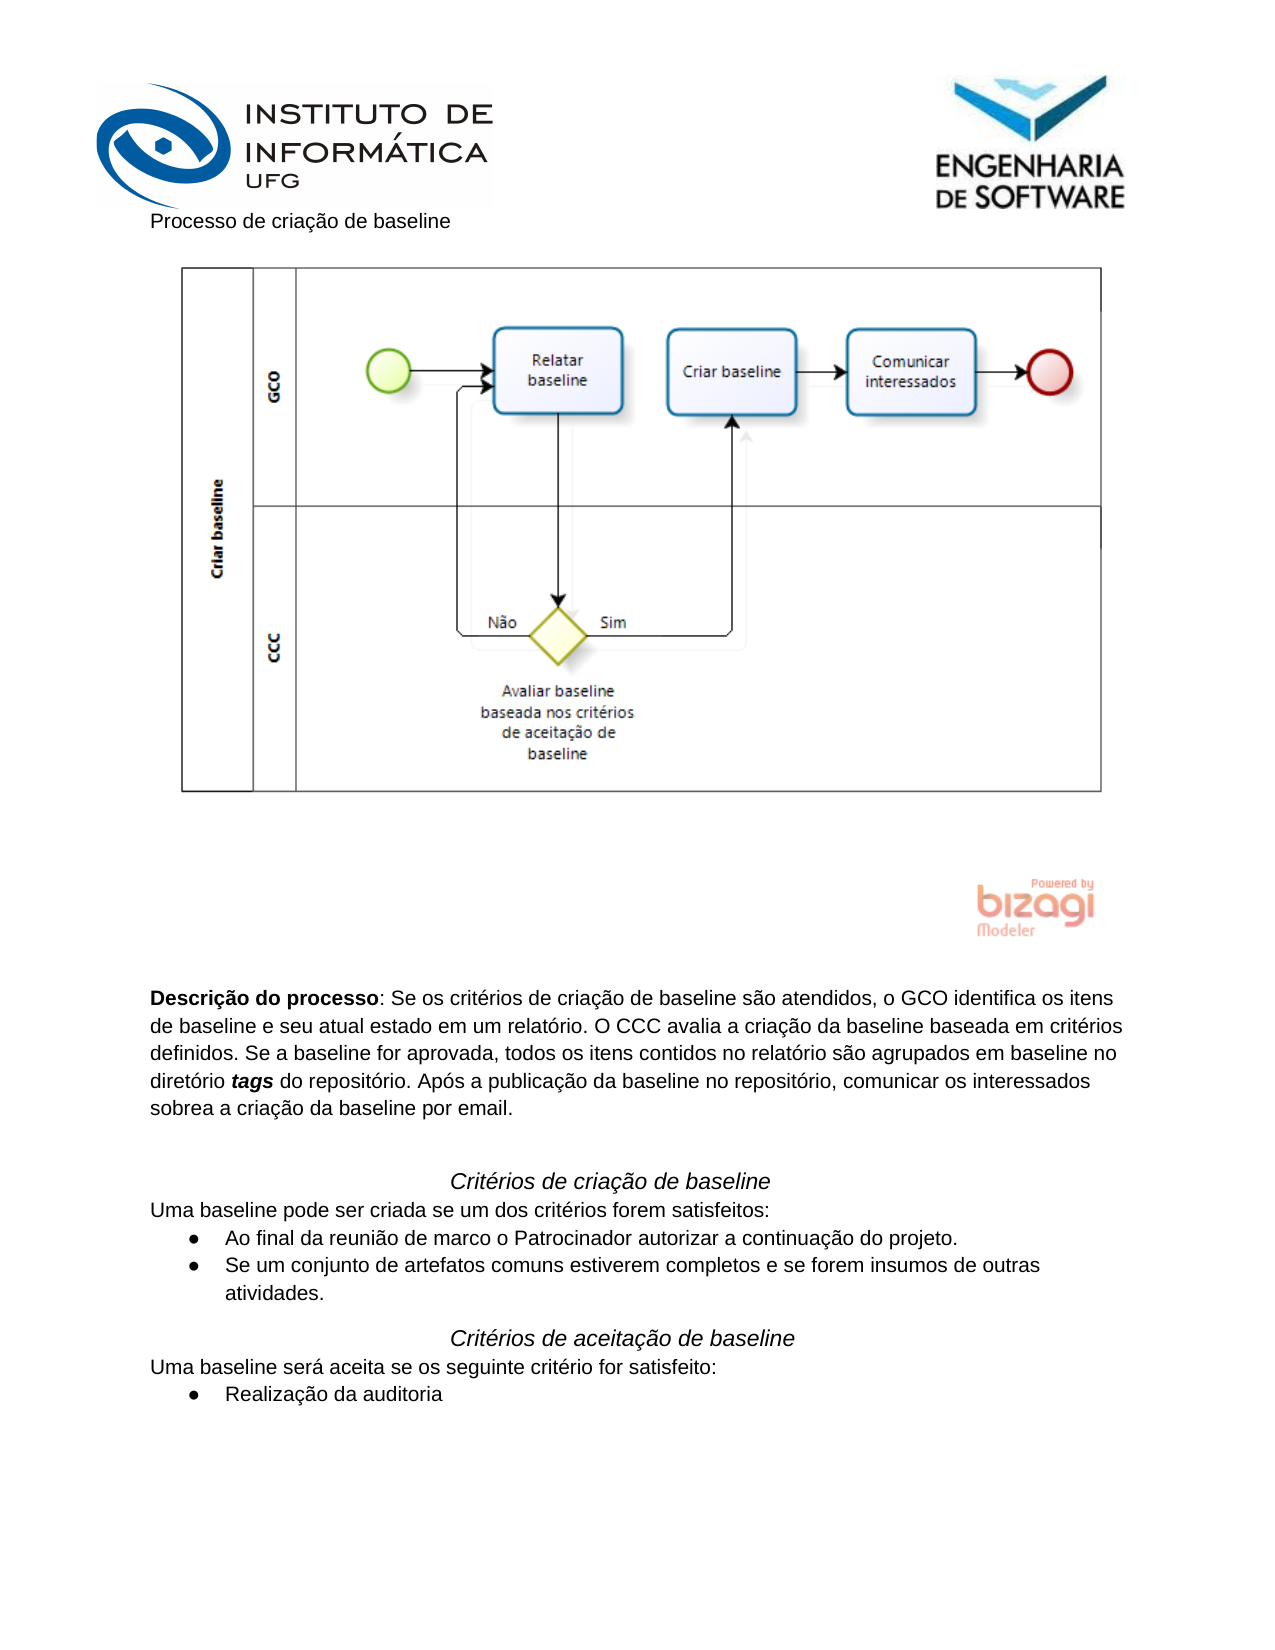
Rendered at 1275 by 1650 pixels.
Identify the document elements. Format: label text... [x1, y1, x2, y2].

list Realização da auditoria [187, 1382, 1125, 1406]
picture [153, 239, 1129, 952]
picture [935, 75, 1125, 209]
text Uma baseline pode ser criada se um dos critérios forem satisfeitos: [150, 1198, 1125, 1222]
text Descrição do processo: Se os critérios de criação de baseline são atendidos, o GCO identifica os itens de baseline e seu atual estado em um relatório. O CCC avalia a criação da baseline baseada em critérios definidos. Se a baseline for aprovada, todos os itens contidos no relatório são agrupados em baseline no diretório tags do repositório. Após a publicação da baseline no repositório, comunicar os interessados sobrea a criação da baseline por email. [150, 986, 1125, 1120]
subtitle Critérios de criação de baseline [450, 1168, 1125, 1194]
picture [96, 83, 493, 209]
text Uma baseline será aceita se os seguinte critério for satisfeito: [150, 1355, 1125, 1379]
list Se um conjunto de artefatos comuns estiverem completos e se forem insumos de outras atividades. [187, 1253, 1125, 1304]
subtitle Processo de criação de baseline [150, 209, 1125, 233]
list Ao final da reunião de marco o Patrocinador autorizar a continuação do projeto. [187, 1225, 1125, 1249]
subtitle Critérios de aceitação de baseline [450, 1324, 1125, 1351]
